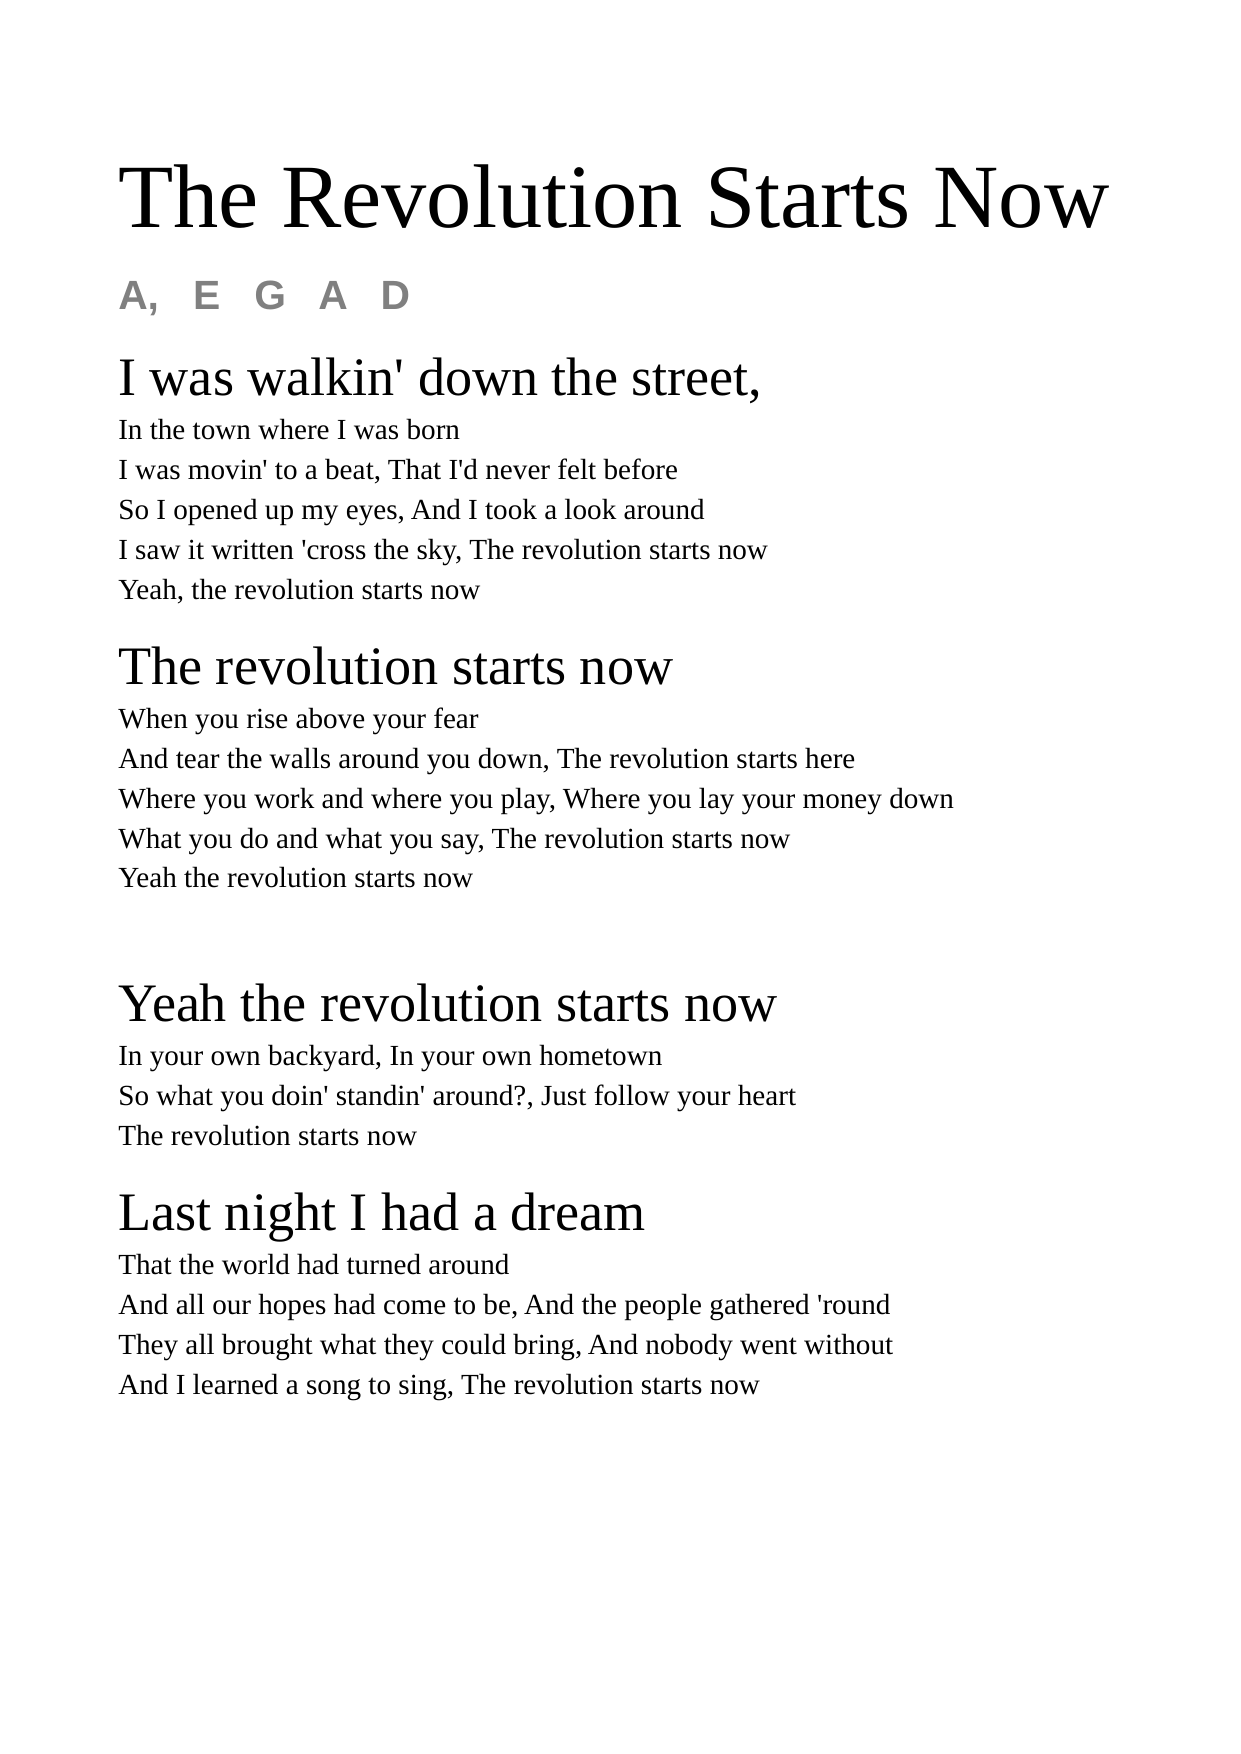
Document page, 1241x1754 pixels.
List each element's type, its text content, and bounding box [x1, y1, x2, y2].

text In the town where I was born [118, 419, 1122, 444]
text In your own backyard, In your own hometown [118, 1046, 1122, 1071]
text And tear the walls around you down, The revolution starts here [118, 748, 1122, 773]
subtitle The revolution starts now [118, 633, 1122, 696]
text Yeah the revolution starts now [118, 868, 1122, 893]
text The revolution starts now [118, 1125, 1122, 1150]
text Where you work and where you play, Where you lay your money down [118, 788, 1122, 813]
text And all our hopes had come to be, And the people gathered 'round [118, 1294, 1122, 1319]
text They all brought what they could bring, And nobody went without [118, 1334, 1122, 1359]
text Yeah, the revolution starts now [118, 579, 1122, 604]
text When you rise above your fear [118, 708, 1122, 733]
text So I opened up my eyes, And I took a look around [118, 499, 1122, 524]
text So what you doin' standin' around?, Just follow your heart [118, 1085, 1122, 1111]
subtitle A, E G A D [118, 271, 1122, 318]
text I was movin' to a beat, That I'd never felt before [118, 459, 1122, 484]
subtitle Last night I had a dream [118, 1180, 1122, 1242]
text What you do and what you say, The revolution starts now [118, 828, 1122, 853]
text That the world had turned around [118, 1254, 1122, 1280]
text I saw it written 'cross the sky, The revolution starts now [118, 539, 1122, 564]
text And I learned a song to sing, The revolution starts now [118, 1374, 1122, 1399]
subtitle Yeah the revolution starts now [118, 971, 1122, 1033]
subtitle The Revolution Starts Now [118, 143, 1122, 247]
subtitle I was walkin' down the street, [118, 345, 1122, 407]
